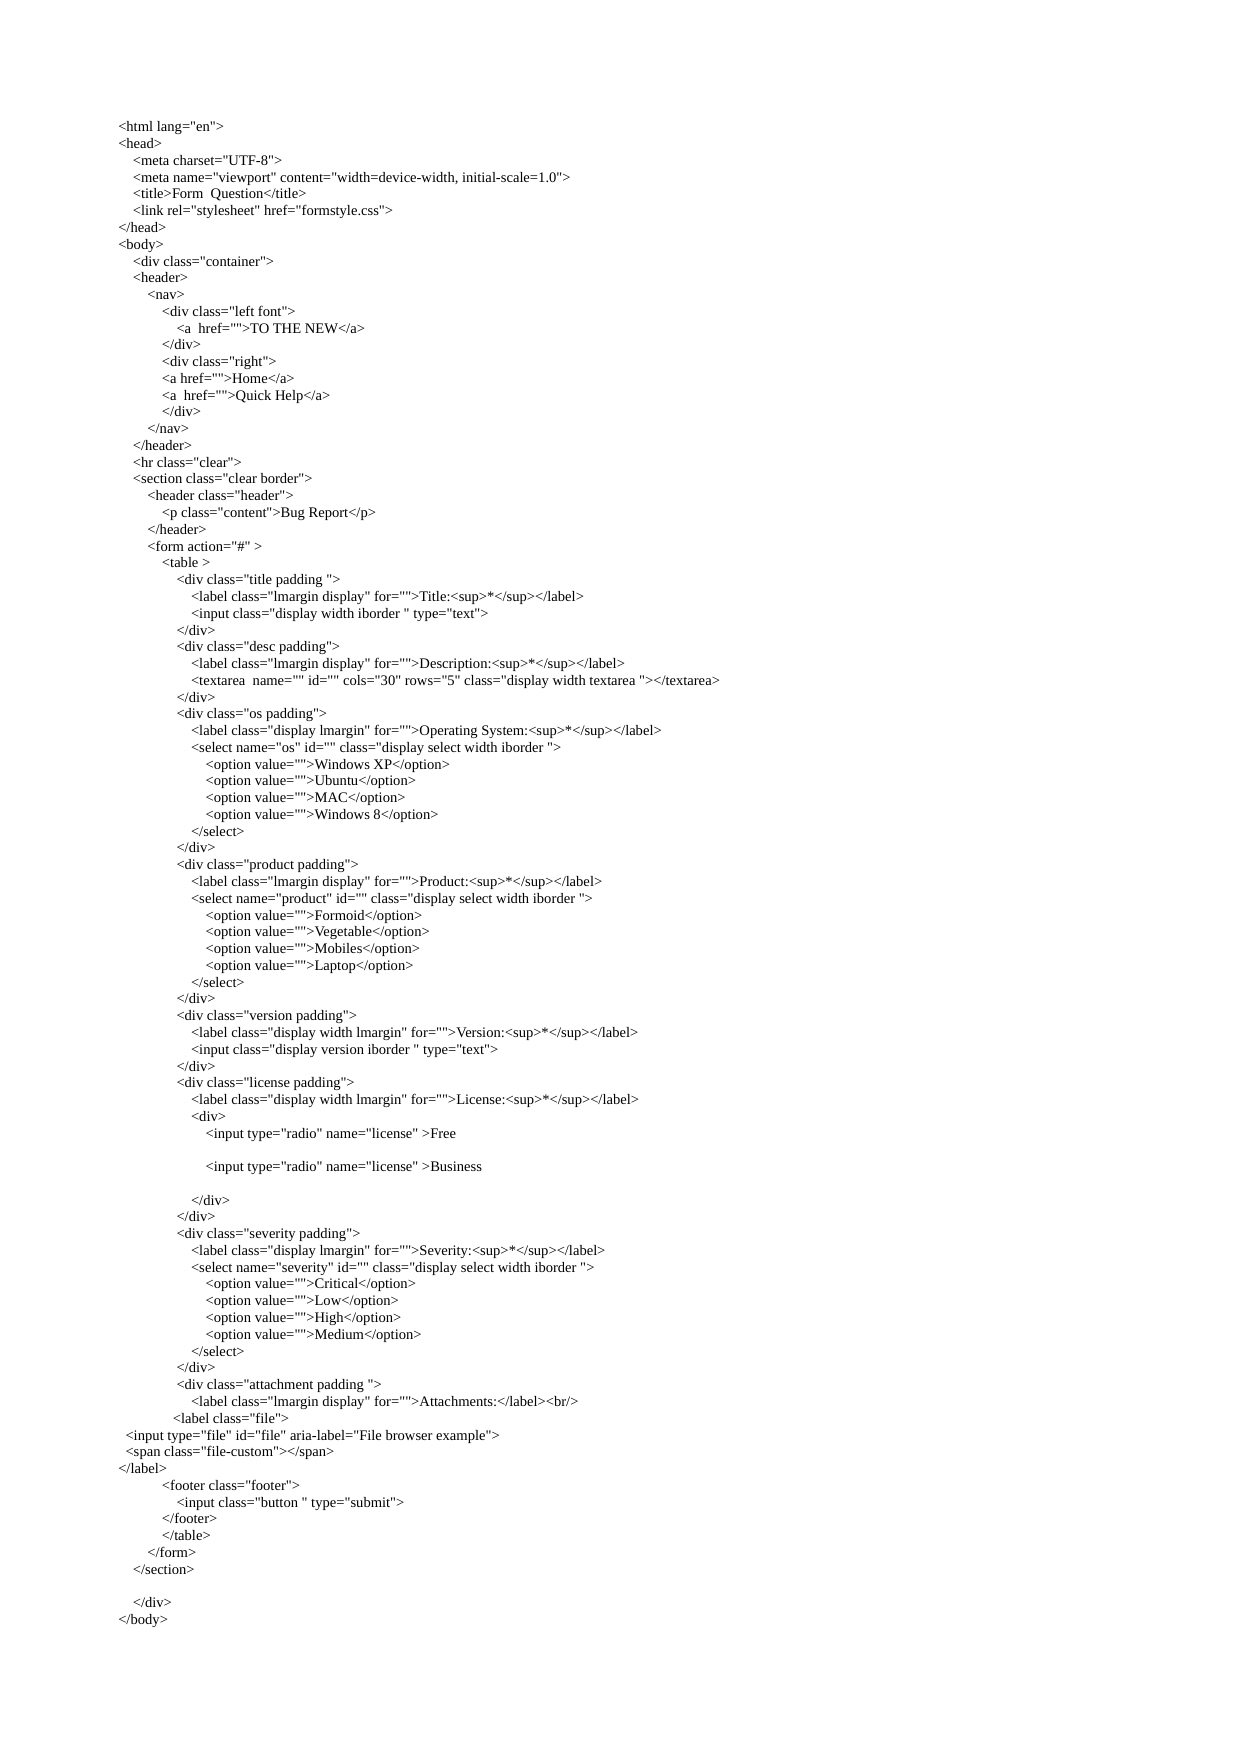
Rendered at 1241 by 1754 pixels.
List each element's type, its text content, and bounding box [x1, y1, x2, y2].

text <select name="product" id="" class="display select width iborder "> [118, 889, 1122, 906]
text </header> [118, 521, 1122, 537]
text </div> [118, 1057, 1122, 1074]
text </head> [118, 219, 1122, 236]
text <div class="container"> [118, 252, 1122, 269]
text </div> [118, 1208, 1122, 1225]
text <label class="lmargin display" for="">Title:<sup>*</sup></label> [118, 588, 1122, 604]
text <table > [118, 554, 1122, 571]
text </select> [118, 973, 1122, 990]
text <nav> [118, 286, 1122, 303]
text <input type="radio" name="license" >Business [118, 1158, 1122, 1175]
text <div class="product padding"> [118, 856, 1122, 873]
text <option value="">Medium</option> [118, 1326, 1122, 1342]
text <div class="attachment padding "> [118, 1376, 1122, 1393]
text <input type="file" id="file" aria-label="File browser example"> [118, 1426, 1122, 1443]
text </div> [118, 621, 1122, 638]
text <div class="title padding "> [118, 571, 1122, 588]
text <div> [118, 1108, 1122, 1124]
text <input class="button " type="submit"> [118, 1493, 1122, 1510]
text </div> [118, 1191, 1122, 1208]
text <option value="">Critical</option> [118, 1275, 1122, 1292]
text </nav> [118, 420, 1122, 437]
text </div> [118, 403, 1122, 420]
text <header> [118, 269, 1122, 286]
text <body> [118, 236, 1122, 252]
text <div class="left font"> [118, 303, 1122, 319]
text <label class="file"> [118, 1409, 1122, 1426]
text <option value="">Mobiles</option> [118, 940, 1122, 957]
text </section> [118, 1560, 1122, 1577]
text <meta charset="UTF-8"> [118, 152, 1122, 168]
text <p class="content">Bug Report</p> [118, 504, 1122, 521]
text <a href="">Home</a> [118, 370, 1122, 386]
text <option value="">High</option> [118, 1309, 1122, 1326]
text <form action="#" > [118, 537, 1122, 554]
text <label class="display lmargin" for="">Operating System:<sup>*</sup></label> [118, 722, 1122, 739]
text <title>Form Question</title> [118, 185, 1122, 202]
text <option value="">Windows XP</option> [118, 755, 1122, 772]
text <option value="">Laptop</option> [118, 957, 1122, 973]
text <div class="severity padding"> [118, 1225, 1122, 1242]
text <div class="desc padding"> [118, 638, 1122, 655]
text <label class="display width lmargin" for="">License:<sup>*</sup></label> [118, 1091, 1122, 1108]
text </header> [118, 437, 1122, 453]
text </div> [118, 1594, 1122, 1611]
text <div class="version padding"> [118, 1007, 1122, 1024]
text <option value="">Vegetable</option> [118, 923, 1122, 940]
text </body> [118, 1611, 1122, 1627]
text <select name="os" id="" class="display select width iborder "> [118, 739, 1122, 755]
text <header class="header"> [118, 487, 1122, 504]
text <a href="">Quick Help</a> [118, 386, 1122, 403]
text </label> [118, 1460, 1122, 1477]
text <option value="">Formoid</option> [118, 906, 1122, 923]
text <option value="">Ubuntu</option> [118, 772, 1122, 789]
text <label class="display width lmargin" for="">Version:<sup>*</sup></label> [118, 1024, 1122, 1041]
text <option value="">Windows 8</option> [118, 806, 1122, 822]
text <textarea name="" id="" cols="30" rows="5" class="display width textarea "></textarea> [118, 672, 1122, 688]
text <head> [118, 135, 1122, 152]
text <a href="">TO THE NEW</a> [118, 319, 1122, 336]
text <option value="">MAC</option> [118, 789, 1122, 806]
text <option value="">Low</option> [118, 1292, 1122, 1309]
text <label class="lmargin display" for="">Description:<sup>*</sup></label> [118, 655, 1122, 672]
text </form> [118, 1544, 1122, 1560]
text <label class="display lmargin" for="">Severity:<sup>*</sup></label> [118, 1242, 1122, 1258]
text <div class="right"> [118, 353, 1122, 370]
text </div> [118, 336, 1122, 353]
text <span class="file-custom"></span> [118, 1443, 1122, 1460]
text <link rel="stylesheet" href="formstyle.css"> [118, 202, 1122, 219]
text <select name="severity" id="" class="display select width iborder "> [118, 1258, 1122, 1275]
text <input class="display version iborder " type="text"> [118, 1041, 1122, 1057]
text </div> [118, 839, 1122, 856]
text <input type="radio" name="license" >Free [118, 1124, 1122, 1141]
text <label class="lmargin display" for="">Attachments:</label><br/> [118, 1393, 1122, 1409]
text <meta name="viewport" content="width=device-width, initial-scale=1.0"> [118, 168, 1122, 185]
text </table> [118, 1527, 1122, 1544]
text </div> [118, 990, 1122, 1007]
text </select> [118, 1342, 1122, 1359]
text <html lang="en"> [118, 118, 1122, 135]
text </div> [118, 1359, 1122, 1376]
text <footer class="footer"> [118, 1477, 1122, 1493]
text </footer> [118, 1510, 1122, 1527]
text <div class="license padding"> [118, 1074, 1122, 1091]
text <section class="clear border"> [118, 470, 1122, 487]
text <div class="os padding"> [118, 705, 1122, 722]
text <input class="display width iborder " type="text"> [118, 604, 1122, 621]
text </select> [118, 822, 1122, 839]
text <hr class="clear"> [118, 453, 1122, 470]
text </div> [118, 688, 1122, 705]
text <label class="lmargin display" for="">Product:<sup>*</sup></label> [118, 873, 1122, 889]
